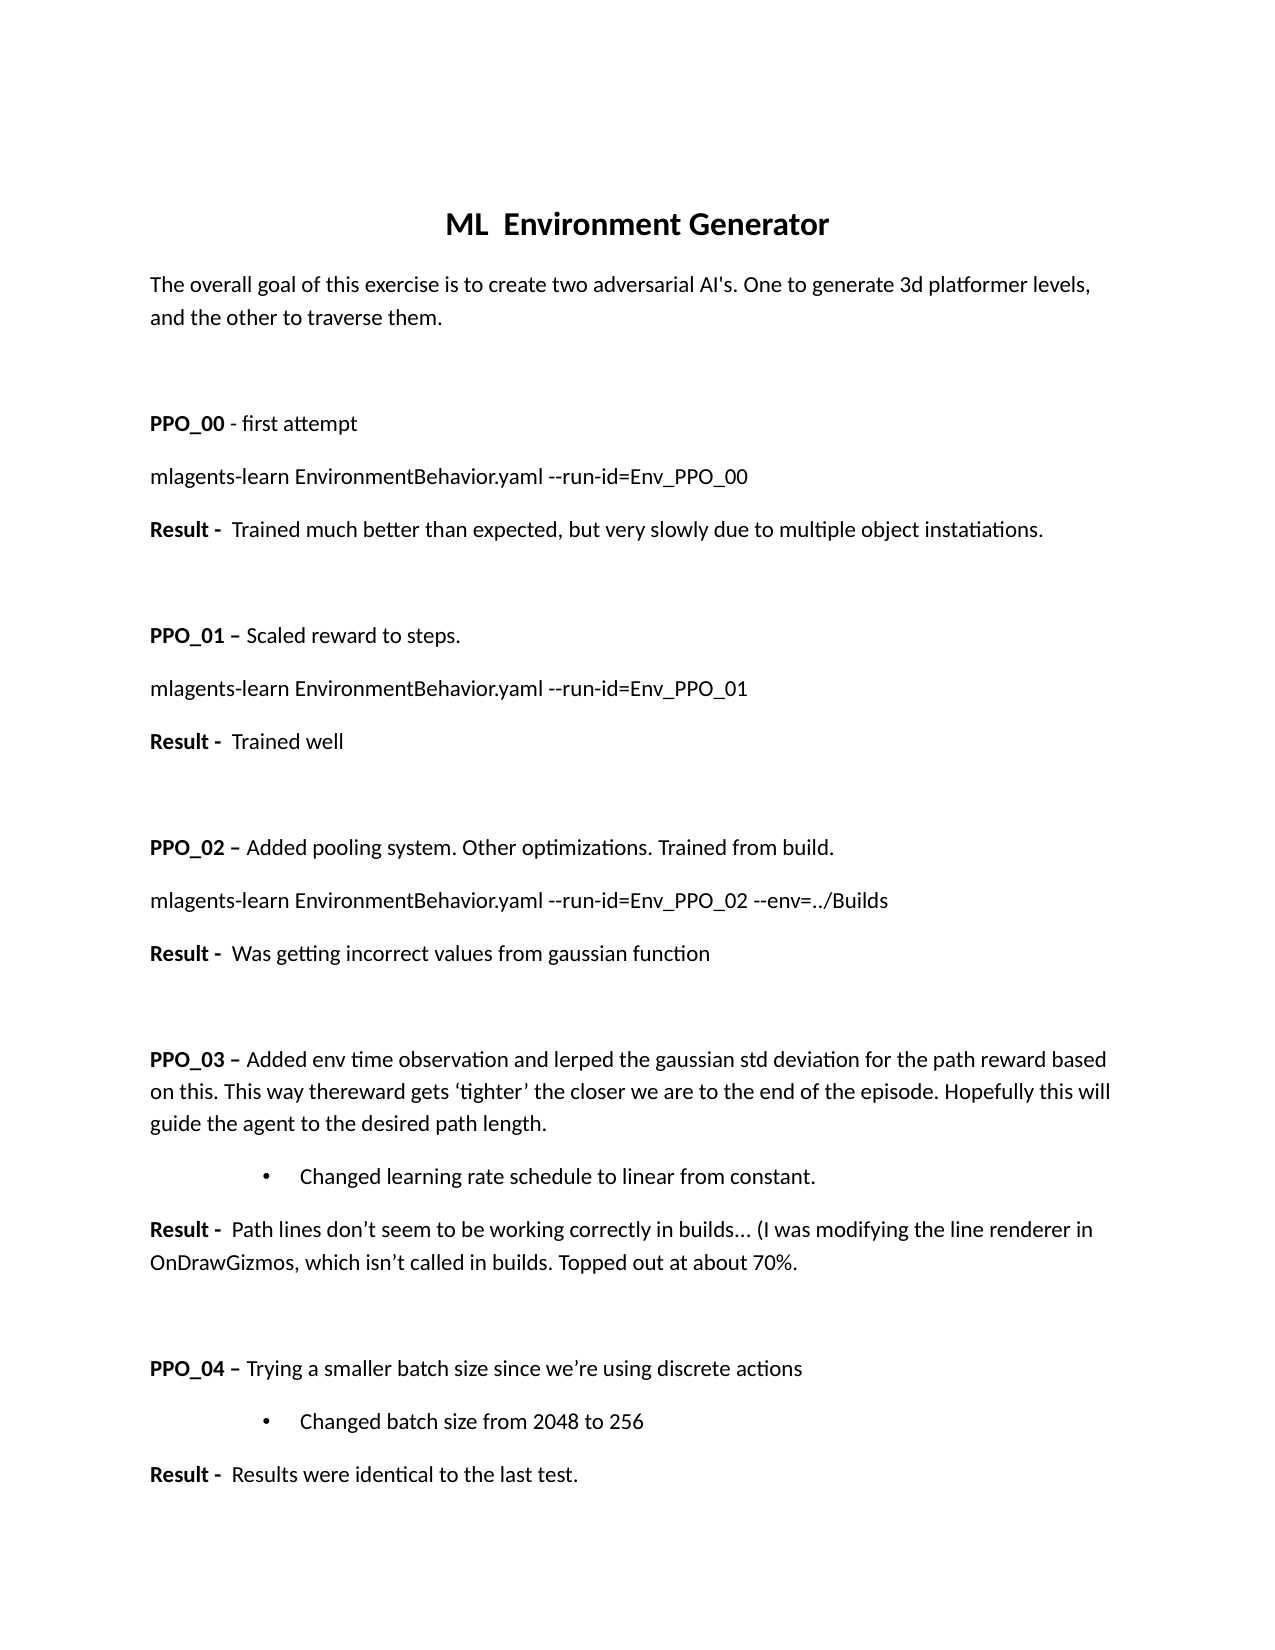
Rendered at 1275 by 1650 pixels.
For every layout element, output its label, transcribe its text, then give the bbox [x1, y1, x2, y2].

list Changed batch size from 2048 to 256 [262, 1407, 1125, 1435]
text PPO_02 – Added pooling system. Other optimizations. Trained from build. [150, 833, 1125, 861]
list Changed learning rate schedule to linear from constant. [262, 1162, 1125, 1191]
text ML Environment Generator [150, 203, 1125, 244]
text mlagents-learn EnvironmentBehavior.yaml --run-id=Env_PPO_01 [150, 674, 1125, 702]
text Result - Trained well [150, 727, 1125, 755]
text mlagents-learn EnvironmentBehavior.yaml --run-id=Env_PPO_02 --env=../Builds [150, 886, 1125, 914]
text PPO_03 – Added env time observation and lerped the gaussian std deviation for the path reward based on this. This way thereward gets ‘tighter’ the closer we are to the end of the episode. Hopefully this will guide the agent to the desired path length. [150, 1045, 1125, 1137]
text Result - Path lines don’t seem to be working correctly in builds... (I was modifying the line renderer in OnDrawGizmos, which isn’t called in builds. Topped out at about 70%. [150, 1216, 1125, 1276]
text The overall goal of this exercise is to create two adversarial AI's. One to generate 3d platformer levels, and the other to traverse them. [150, 271, 1125, 331]
text Result - Trained much better than expected, but very slowly due to multiple object instatiations. [150, 515, 1125, 543]
text Result - Results were identical to the last test. [150, 1460, 1125, 1488]
text Result - Was getting incorrect values from gaussian function [150, 939, 1125, 967]
text mlagents-learn EnvironmentBehavior.yaml --run-id=Env_PPO_00 [150, 462, 1125, 490]
text PPO_00 - first attempt [150, 409, 1125, 437]
text PPO_04 – Trying a smaller batch size since we’re using discrete actions [150, 1354, 1125, 1382]
text PPO_01 – Scaled reward to steps. [150, 621, 1125, 649]
